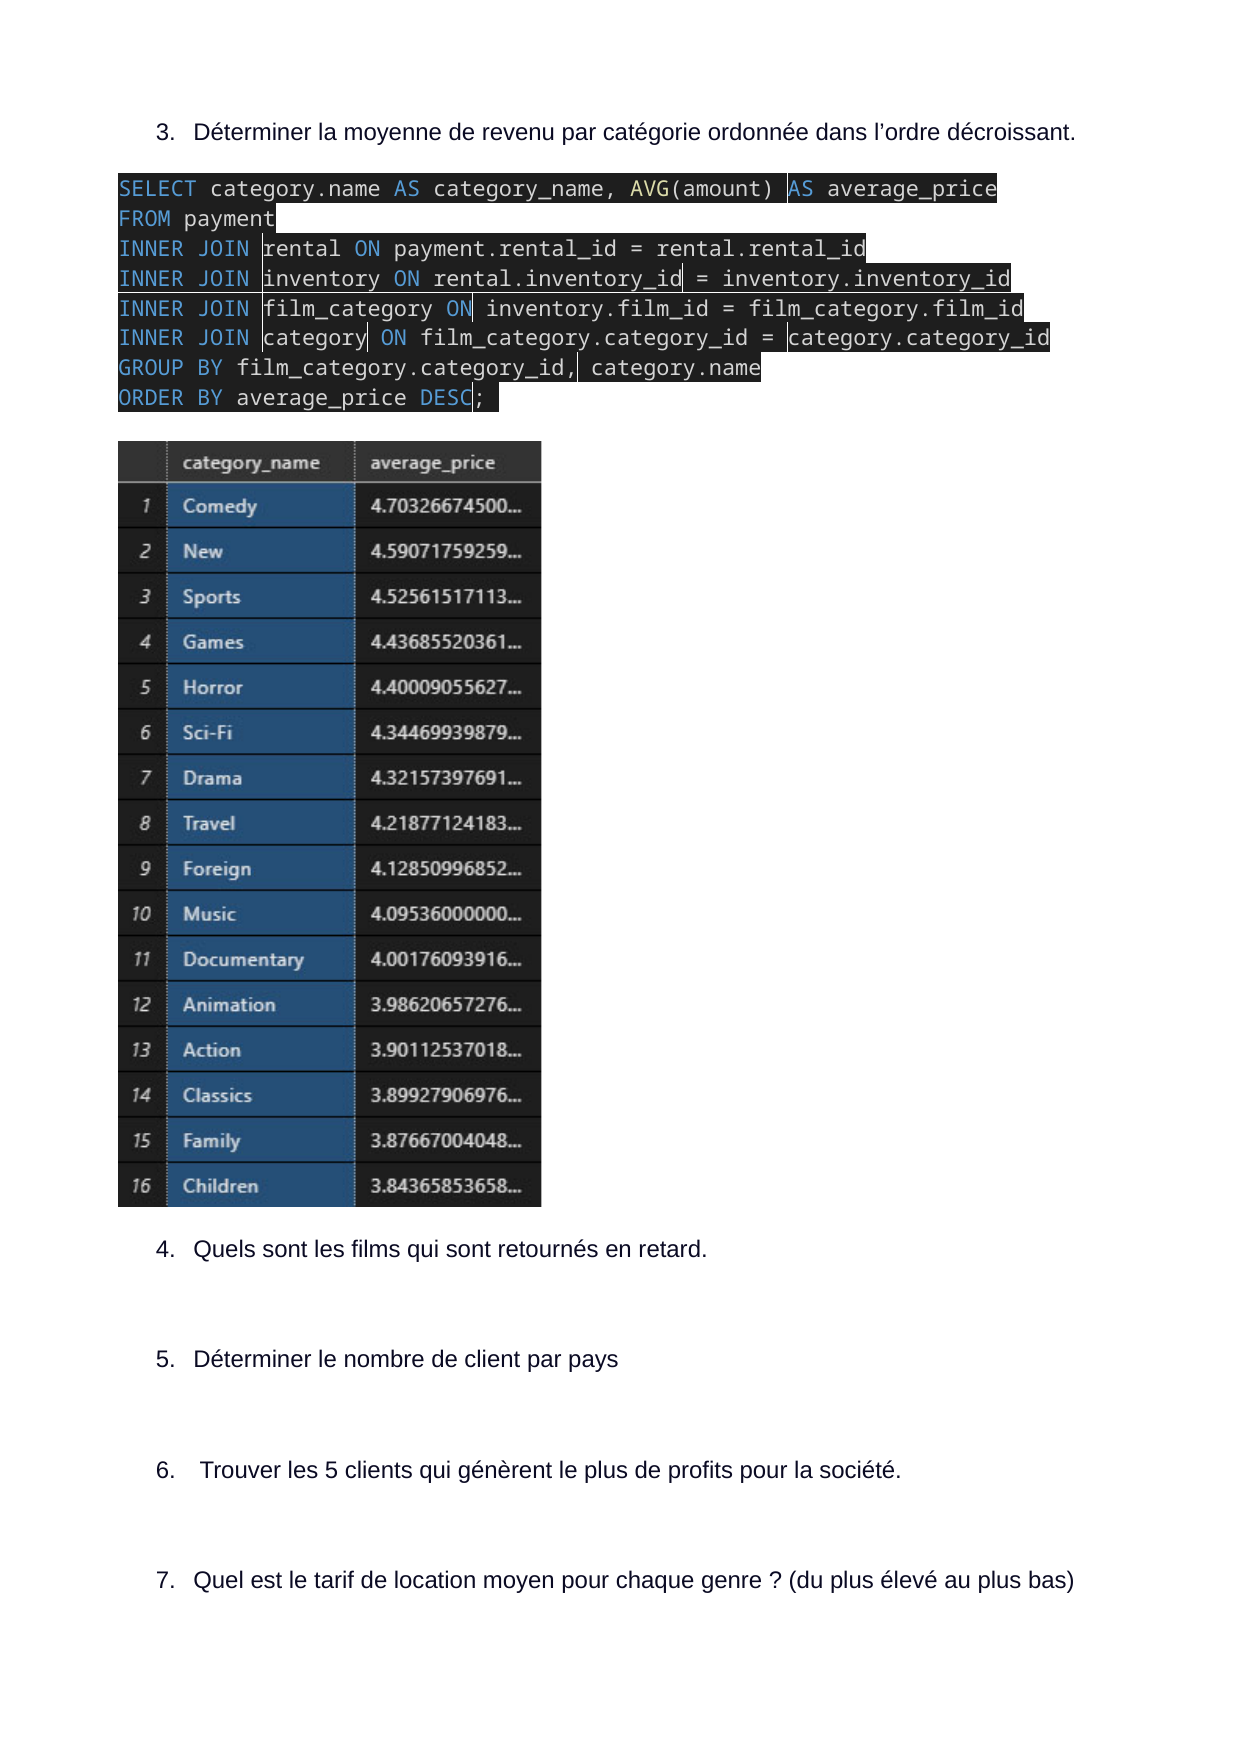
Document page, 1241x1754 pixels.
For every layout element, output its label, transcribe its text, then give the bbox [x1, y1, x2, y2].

text SELECT category.name AS category_name, AVG(amount) AS average_price [118, 173, 1122, 203]
text INNER JOIN rental ON payment.rental_id = rental.rental_id [118, 233, 1122, 263]
text INNER JOIN film_category ON inventory.film_id = film_category.film_id [118, 292, 1122, 322]
list Quel est le tarif de location moyen pour chaque genre ? (du plus élevé au plus bas) [156, 1566, 1122, 1593]
list Déterminer le nombre de client par pays [156, 1345, 1122, 1373]
text FROM payment [118, 203, 1122, 233]
list Déterminer la moyenne de revenu par catégorie ordonnée dans l’ordre décroissant. [156, 118, 1122, 146]
text INNER JOIN category ON film_category.category_id = category.category_id [118, 322, 1122, 352]
text GROUP BY film_category.category_id, category.name [118, 352, 1122, 382]
list Trouver les 5 clients qui génèrent le plus de profits pour la société. [156, 1456, 1122, 1483]
text INNER JOIN inventory ON rental.inventory_id = inventory.inventory_id [118, 263, 1122, 292]
list Quels sont les films qui sont retournés en retard. [156, 1235, 1122, 1262]
picture [118, 441, 542, 1207]
text ORDER BY average_price DESC; [118, 382, 1122, 412]
